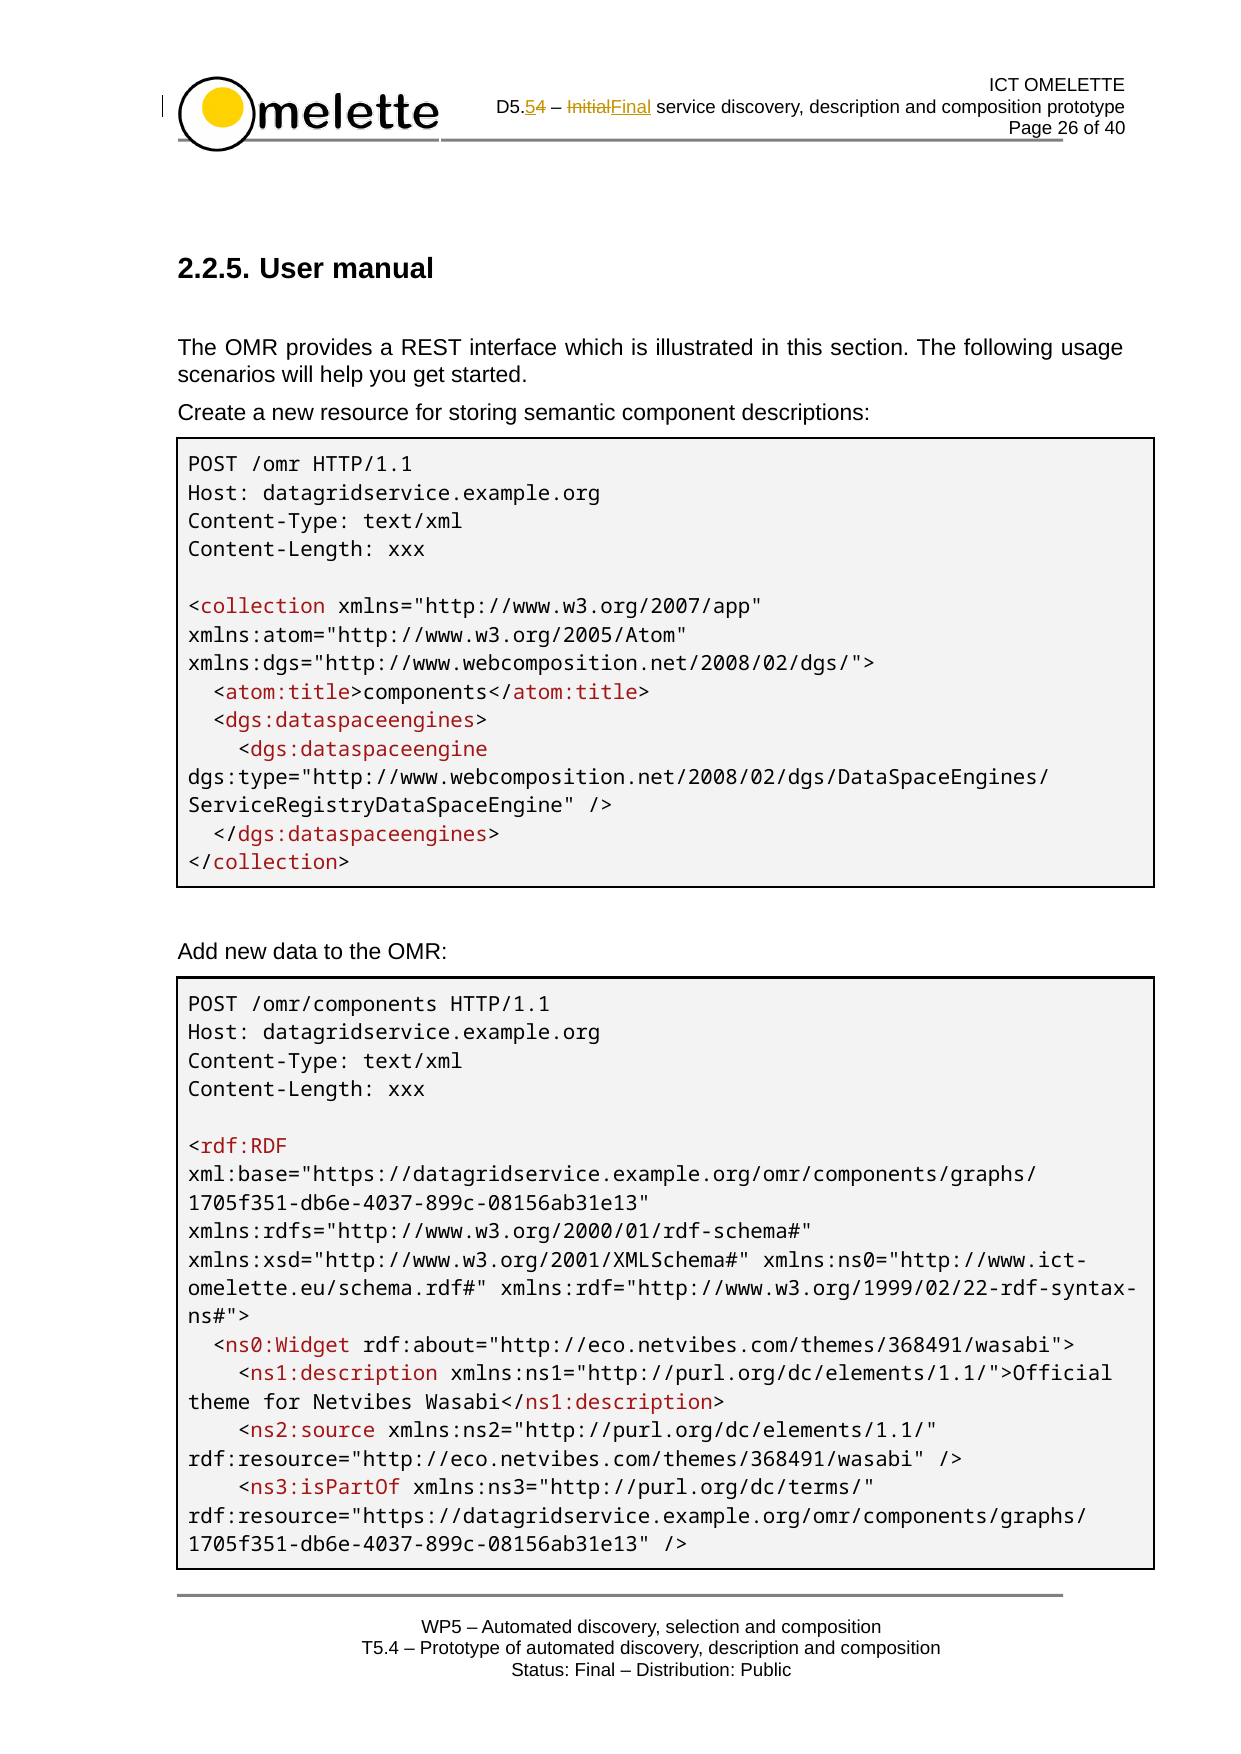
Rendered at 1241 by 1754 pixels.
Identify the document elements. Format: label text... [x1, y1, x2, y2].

text Add new data to the OMR: [177, 938, 1125, 964]
text The OMR provides a REST interface which is illustrated in this section. The following usage scenarios will help you get started. [177, 334, 1125, 387]
table_header POST /omr/components HTTP/1.1 Host: datagridservice.example.org Content-Type: text/xml Content-Length: xxx <rdf:RDF xml:base="https://datagridservice.example.org/omr/components/graphs/1705f351-db6e-4037-899c-08156ab31e13" xmlns:rdfs="http://www.w3.org/2000/01/rdf-schema#" xmlns:xsd="http://www.w3.org/2001/XMLSchema#" xmlns:ns0="http://www.ict-omelette.eu/schema.rdf#" xmlns:rdf="http://www.w3.org/1999/02/22-rdf-syntax-ns#"> <ns0:Widget rdf:about="http://eco.netvibes.com/themes/368491/wasabi"> <ns1:description xmlns:ns1="http://purl.org/dc/elements/1.1/">Official theme for Netvibes Wasabi</ns1:description> <ns2:source xmlns:ns2="http://purl.org/dc/elements/1.1/" rdf:resource="http://eco.netvibes.com/themes/368491/wasabi" /> <ns3:isPartOf xmlns:ns3="http://purl.org/dc/terms/" rdf:resource="https://datagridservice.example.org/omr/components/graphs/1705f351-db6e-4037-899c-08156ab31e13" /> [178, 979, 1153, 1568]
table_header POST /omr HTTP/1.1 Host: datagridservice.example.org Content-Type: text/xml Content-Length: xxx <collection xmlns="http://www.w3.org/2007/app" xmlns:atom="http://www.w3.org/2005/Atom" xmlns:dgs="http://www.webcomposition.net/2008/02/dgs/"> <atom:title>components</atom:title> <dgs:dataspaceengines> <dgs:dataspaceengine dgs:type="http://www.webcomposition.net/2008/02/dgs/DataSpaceEngines/ServiceRegistryDataSpaceEngine" /> </dgs:dataspaceengines> </collection> [178, 439, 1153, 886]
text Create a new resource for storing semantic component descriptions: [177, 399, 1125, 425]
picture [178, 76, 439, 152]
subtitle User manual [177, 251, 1125, 284]
